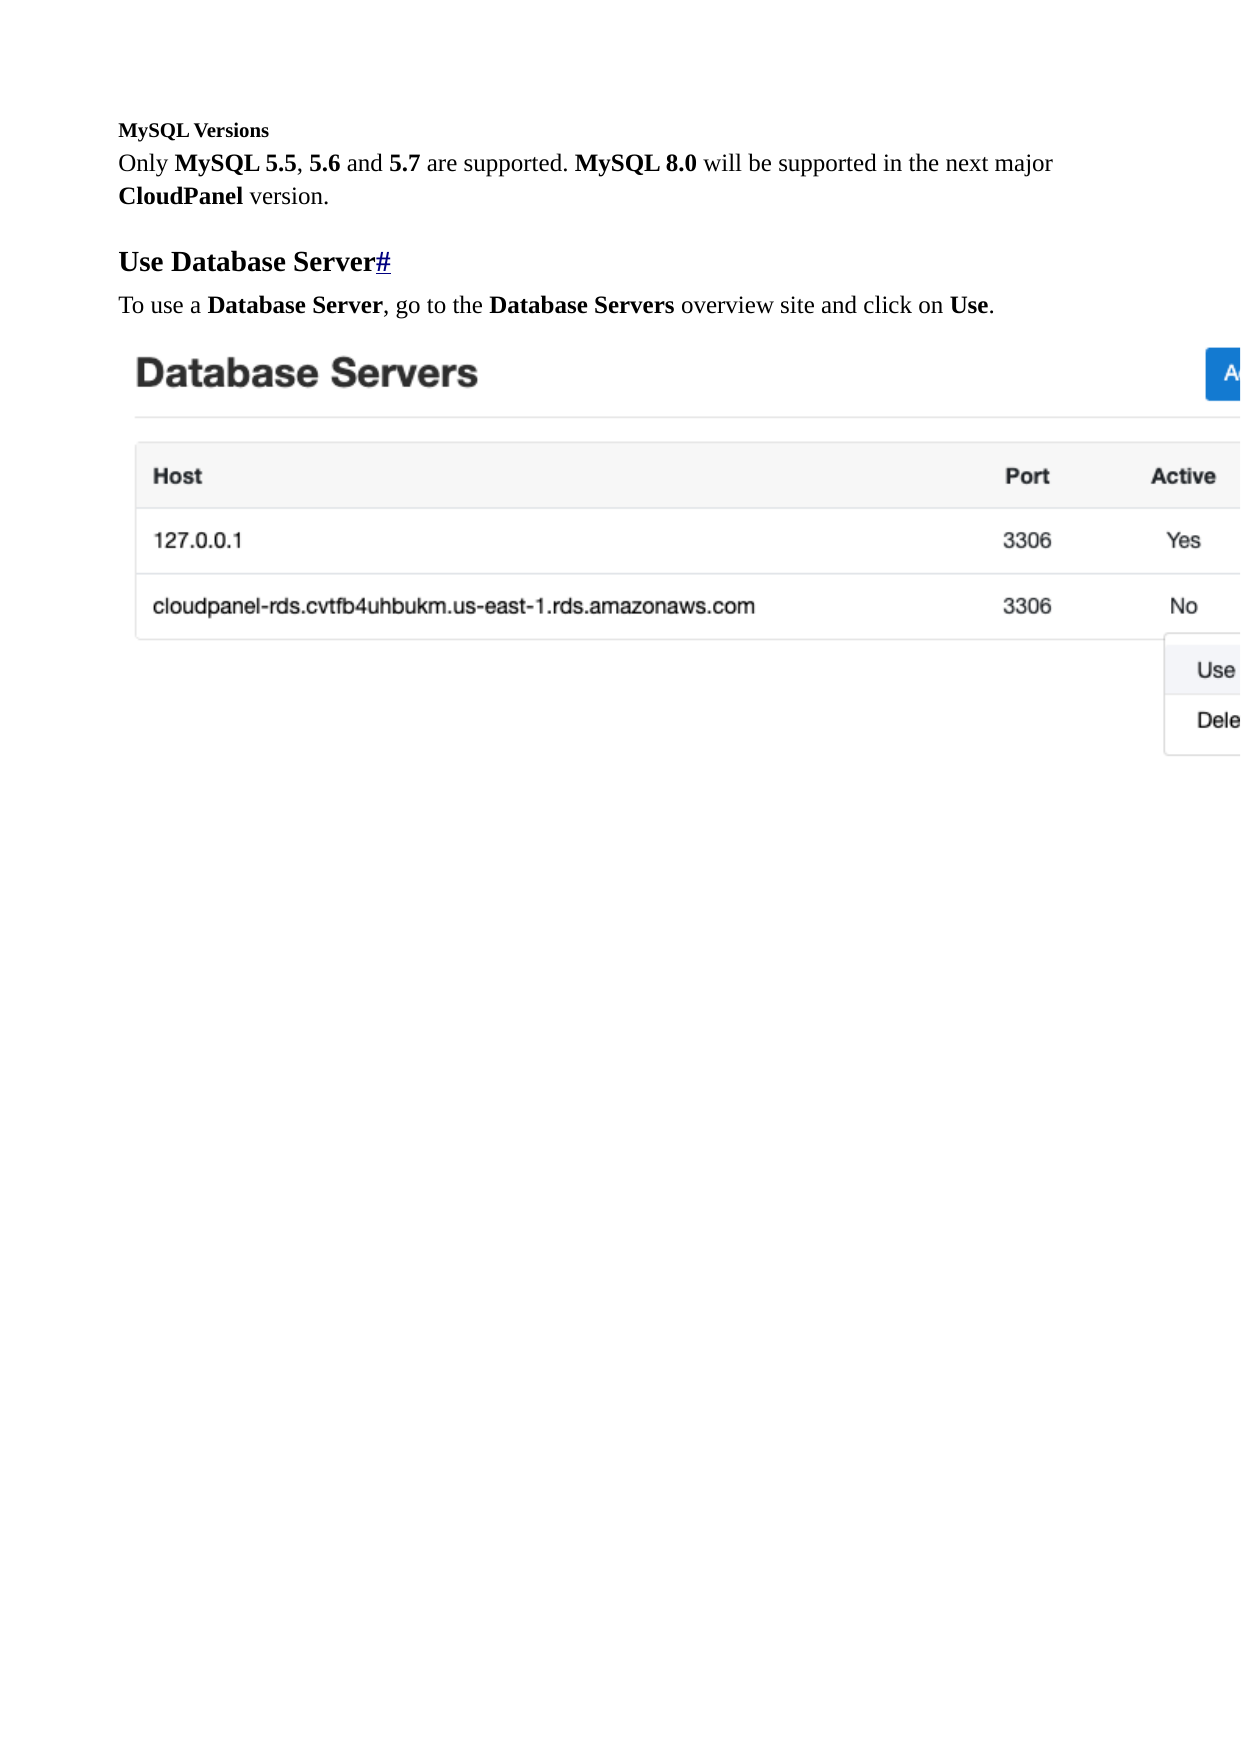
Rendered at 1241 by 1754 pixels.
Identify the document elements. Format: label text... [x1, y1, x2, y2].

picture [118, 337, 1241, 775]
subtitle Use Database Server# [118, 244, 1122, 277]
subtitle MySQL Versions [118, 118, 1122, 142]
text Only MySQL 5.5, 5.6 and 5.7 are supported. MySQL 8.0 will be supported in the next major CloudPanel version. [118, 148, 1122, 210]
text To use a Database Server, go to the Database Servers overview site and click on Use. [118, 290, 1122, 318]
